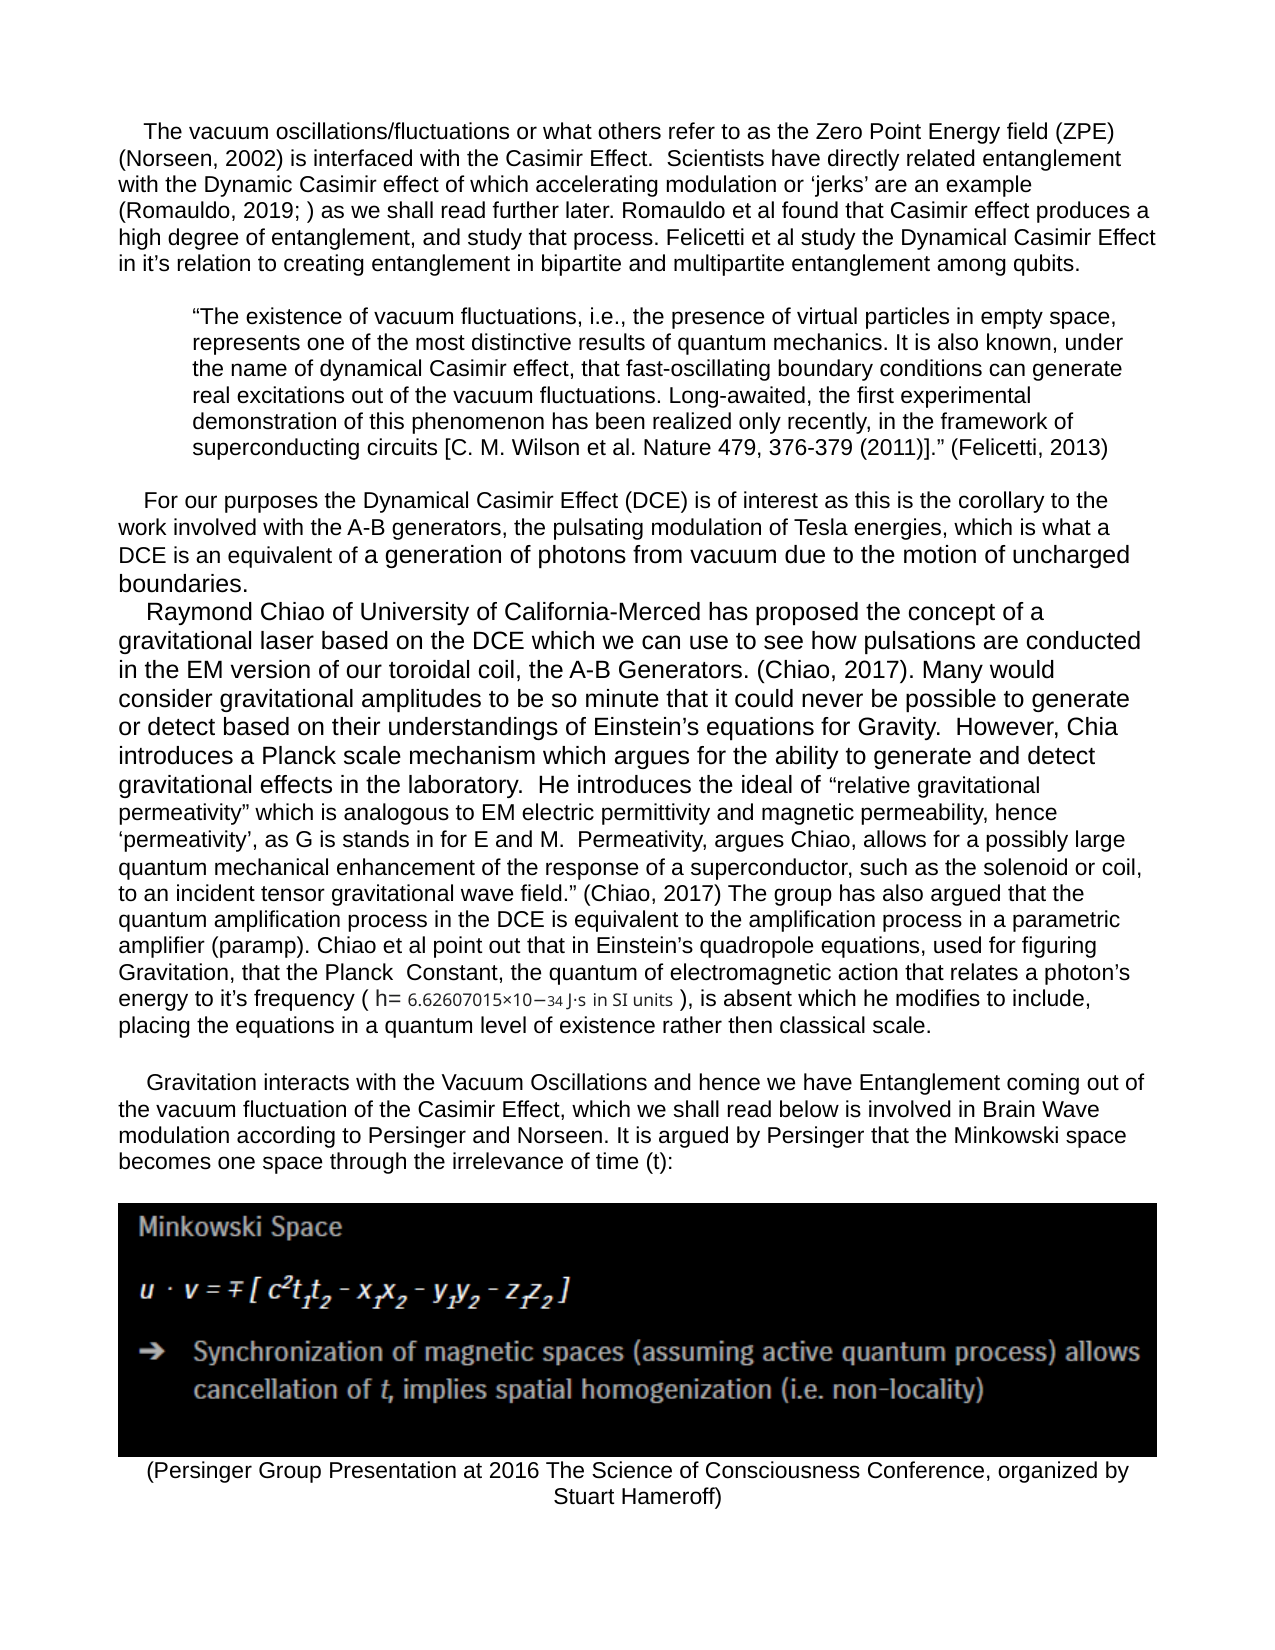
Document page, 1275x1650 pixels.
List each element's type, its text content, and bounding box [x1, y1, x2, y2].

text Raymond Chiao of University of California-Merced has proposed the concept of a gravitational laser based on the DCE which we can use to see how pulsations are conducted in the EM version of our toroidal coil, the A-B Generators. (Chiao, 2017). Many would consider gravitational amplitudes to be so minute that it could never be possible to generate or detect based on their understandings of Einstein’s equations for Gravity. However, Chia introduces a Planck scale mechanism which argues for the ability to generate and detect gravitational effects in the laboratory. He introduces the ideal of “relative gravitational permeativity” which is analogous to EM electric permittivity and magnetic permeability, hence ‘permeativity’, as G is stands in for E and M. Permeativity, argues Chiao, allows for a possibly large quantum mechanical enhancement of the response of a superconductor, such as the solenoid or coil, to an incident tensor gravitational wave field.” (Chiao, 2017) The group has also argued that the quantum amplification process in the DCE is equivalent to the amplification process in a parametric amplifier (paramp). Chiao et al point out that in Einstein’s quadropole equations, used for figuring Gravitation, that the Planck Constant, the quantum of electromagnetic action that relates a photon’s energy to it’s frequency ( h= 6.62607015×10−34 J⋅s in SI units ), is absent which he modifies to include, placing the equations in a quantum level of existence rather then classical scale. [118, 597, 1157, 1038]
text “The existence of vacuum fluctuations, i.e., the presence of virtual particles in empty space, represents one of the most distinctive results of quantum mechanics. It is also known, under the name of dynamical Casimir effect, that fast-oscillating boundary conditions can generate real excitations out of the vacuum fluctuations. Long-awaited, the first experimental demonstration of this phenomenon has been realized only recently, in the framework of superconducting circuits [C. M. Wilson et al. Nature 479, 376-379 (2011)].” (Felicetti, 2013) [192, 303, 1157, 461]
text Gravitation interacts with the Vacuum Oscillations and hence we have Entanglement coming out of the vacuum fluctuation of the Casimir Effect, which we shall read below is involved in Brain Wave modulation according to Persinger and Norseen. It is argued by Persinger that the Minkowski space becomes one space through the irrelevance of time (t): [118, 1067, 1157, 1175]
text (Persinger Group Presentation at 2016 The Science of Consciousness Conference, organized by Stuart Hameroff) [118, 1457, 1157, 1509]
text The vacuum oscillations/fluctuations or what others refer to as the Zero Point Energy field (ZPE) (Norseen, 2002) is interfaced with the Casimir Effect. Scientists have directly related entanglement with the Dynamic Casimir effect of which accelerating modulation or ‘jerks’ are an example (Romauldo, 2019; ) as we shall read further later. Romauldo et al found that Casimir effect produces a high degree of entanglement, and study that process. Felicetti et al study the Dynamical Casimir Effect in it’s relation to creating entanglement in bipartite and multipartite entanglement among qubits. [118, 118, 1157, 276]
text For our purposes the Dynamical Casimir Effect (DCE) is of interest as this is the corollary to the work involved with the A-B generators, the pulsating modulation of Tesla energies, which is what a DCE is an equivalent of a generation of photons from vacuum due to the motion of uncharged boundaries. [118, 487, 1157, 597]
picture [118, 1203, 1157, 1457]
